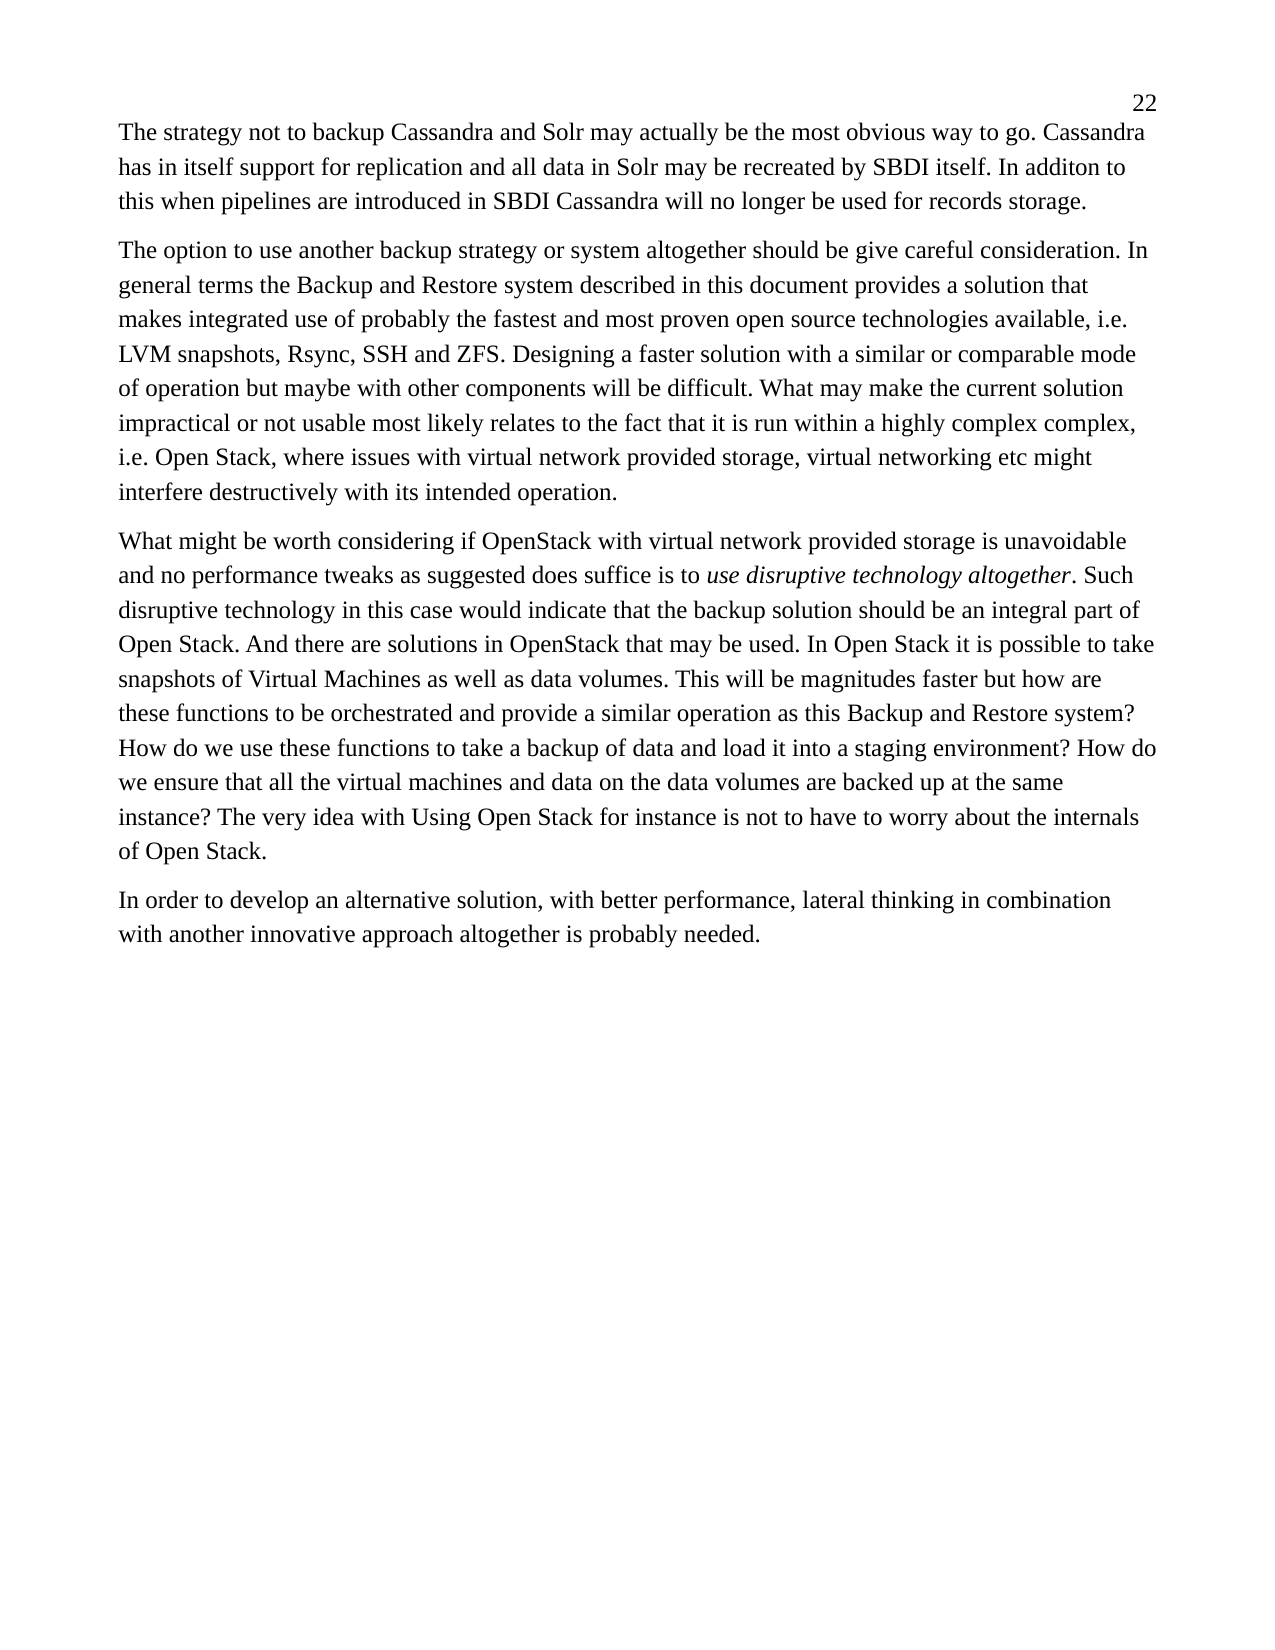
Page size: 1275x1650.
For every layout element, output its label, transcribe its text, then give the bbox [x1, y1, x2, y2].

text The option to use another backup strategy or system altogether should be give careful consideration. In general terms the Backup and Restore system described in this document provides a solution that makes integrated use of probably the fastest and most proven open source technologies available, i.e. LVM snapshots, Rsync, SSH and ZFS. Designing a faster solution with a similar or comparable mode of operation but maybe with other components will be difficult. What may make the current solution impractical or not usable most likely relates to the fact that it is run within a highly complex complex, i.e. Open Stack, where issues with virtual network provided storage, virtual networking etc might interfere destructively with its intended operation. [118, 235, 1157, 505]
text What might be worth considering if OpenStack with virtual network provided storage is unavoidable and no performance tweaks as suggested does suffice is to use disruptive technology altogether. Such disruptive technology in this case would indicate that the backup solution should be an integral part of Open Stack. And there are solutions in OpenStack that may be used. In Open Stack it is possible to take snapshots of Virtual Machines as well as data volumes. This will be magnitudes faster but how are these functions to be orchestrated and provide a similar operation as this Backup and Restore system? How do we use these functions to take a backup of data and load it into a staging environment? How do we ensure that all the virtual machines and data on the data volumes are backed up at the same instance? The very idea with Using Open Stack for instance is not to have to worry about the internals of Open Stack. [118, 526, 1157, 865]
text In order to develop an alternative solution, with better performance, lateral thinking in combination with another innovative approach altogether is probably needed. [118, 885, 1157, 948]
text The strategy not to backup Cassandra and Solr may actually be the most obvious way to go. Cassandra has in itself support for replication and all data in Solr may be recreated by SBDI itself. In additon to this when pipelines are introduced in SBDI Cassandra will no longer be used for records storage. [118, 117, 1157, 215]
